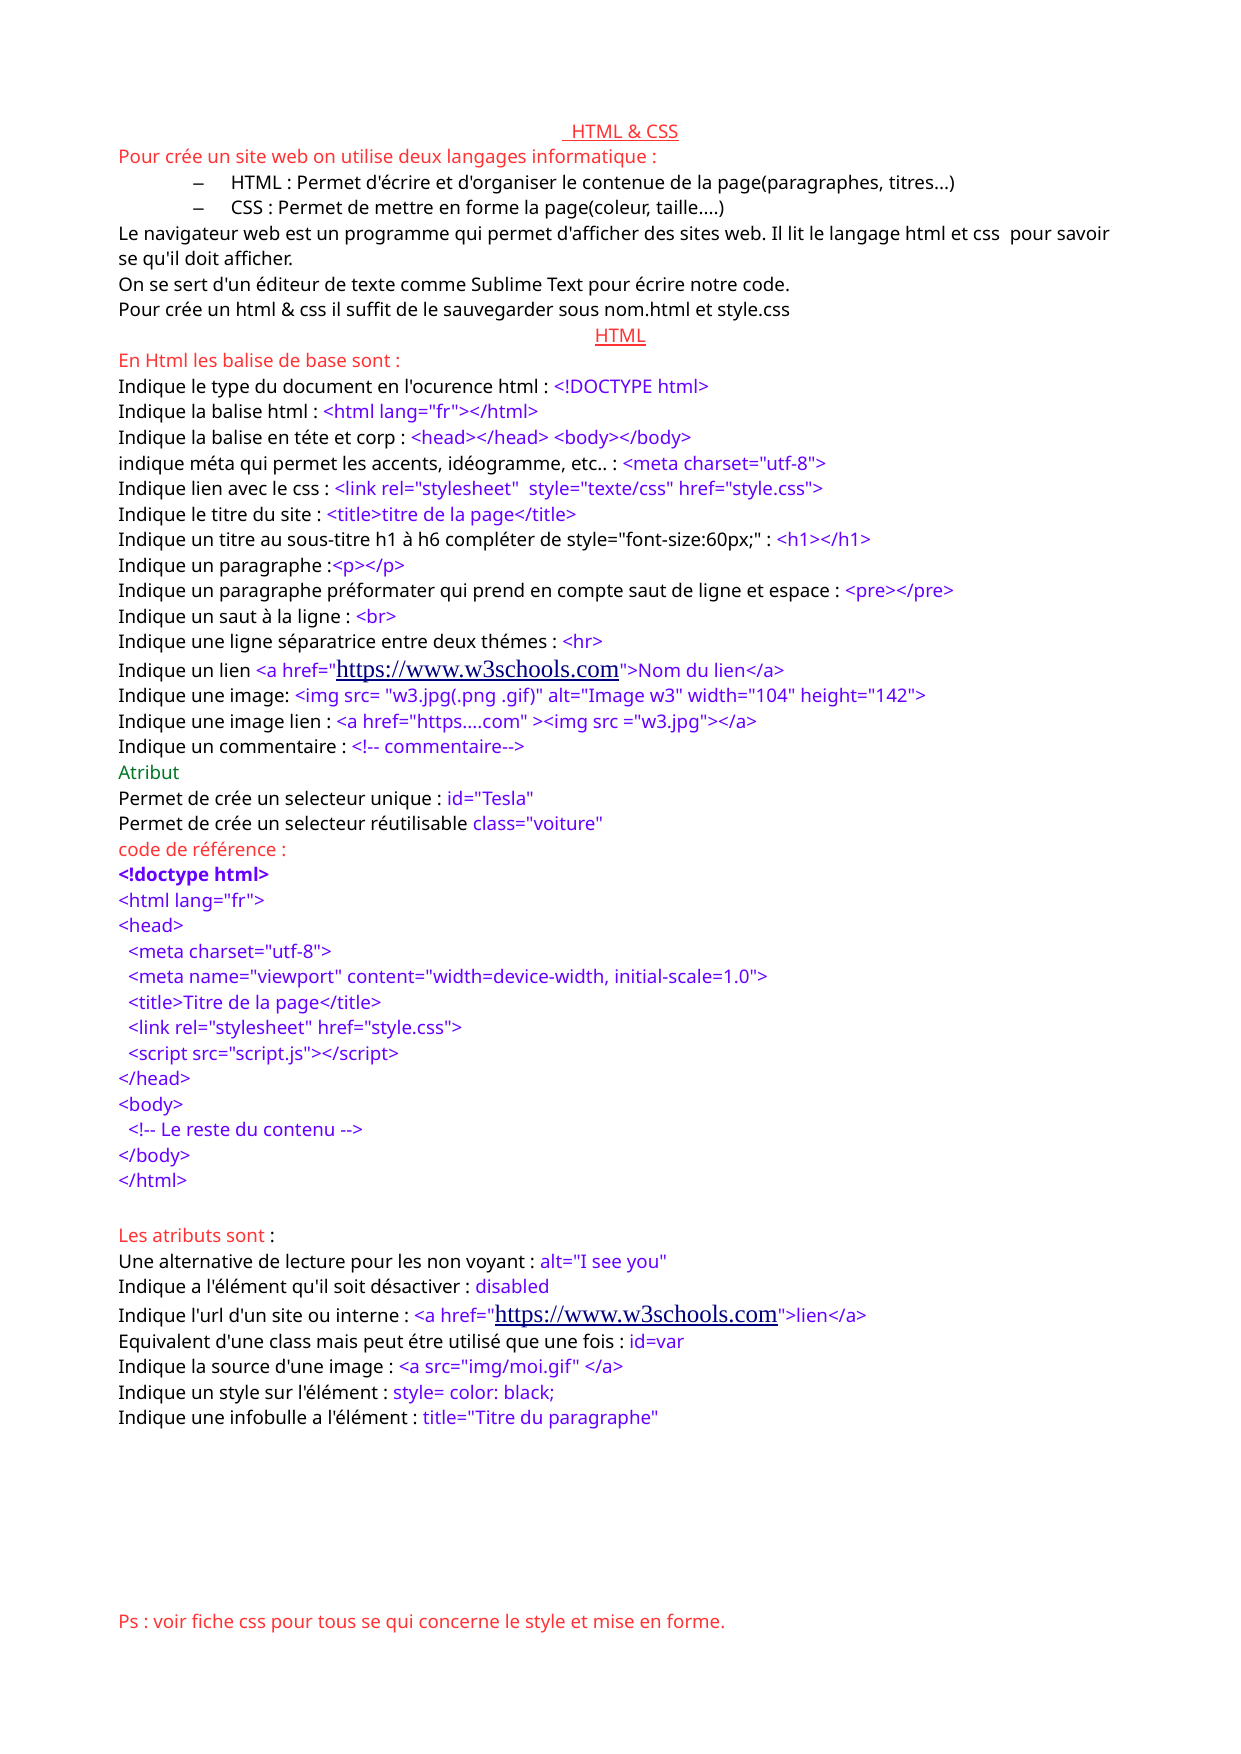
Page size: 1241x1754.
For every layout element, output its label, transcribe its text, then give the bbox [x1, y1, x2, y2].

text <!doctype html> [118, 861, 1122, 887]
text <title>Titre de la page</title> [118, 989, 1122, 1014]
text <html lang="fr"> [118, 887, 1122, 912]
text indique méta qui permet les accents, idéogramme, etc.. : <meta charset="utf-8"> [118, 450, 1122, 475]
text Permet de crée un selecteur unique : id="Tesla" [118, 785, 1122, 810]
text Indique lien avec le css : <link rel="stylesheet" style="texte/css" href="style.css"> [118, 475, 1122, 501]
text Indique le titre du site : <title>titre de la page</title> [118, 501, 1122, 526]
text <head> [118, 912, 1122, 938]
list CSS : Permet de mettre en forme la page(coleur, taille....) [193, 195, 1122, 220]
text Indique un lien <a href="https://www.w3schools.com">Nom du lien</a> [118, 654, 1122, 683]
text Pour crée un site web on utilise deux langages informatique : [118, 144, 1122, 169]
text </head> [118, 1066, 1122, 1091]
text Equivalent d'une class mais peut étre utilisé que une fois : id=var [118, 1328, 1122, 1353]
text code de référence : [118, 836, 1122, 861]
text Indique la balise html : <html lang="fr"></html> [118, 399, 1122, 424]
text <meta name="viewport" content="width=device-width, initial-scale=1.0"> [118, 963, 1122, 989]
text Indique a l'élément qu'il soit désactiver : disabled [118, 1274, 1122, 1299]
text <script src="script.js"></script> [118, 1040, 1122, 1066]
text Indique un paragraphe préformater qui prend en compte saut de ligne et espace : <pre></pre> [118, 577, 1122, 603]
text Indique l'url d'un site ou interne : <a href="https://www.w3schools.com">lien</a> [118, 1299, 1122, 1328]
text Le navigateur web est un programme qui permet d'afficher des sites web. Il lit le langage html et css pour savoir se qu'il doit afficher. [118, 220, 1122, 271]
text HTML & CSS [118, 118, 1122, 144]
text <!-- Le reste du contenu --> [118, 1117, 1122, 1142]
text HTML [118, 322, 1122, 348]
text Indique la balise en téte et corp : <head></head> <body></body> [118, 424, 1122, 450]
text </body> [118, 1142, 1122, 1168]
text </html> [118, 1168, 1122, 1193]
text Indique une image: <img src= "w3.jpg(.png .gif)" alt="Image w3" width="104" height="142"> [118, 683, 1122, 708]
text Atribut [118, 759, 1122, 785]
text On se sert d'un éditeur de texte comme Sublime Text pour écrire notre code. [118, 271, 1122, 297]
text Indique un paragraphe :<p></p> [118, 552, 1122, 577]
text Indique une image lien : <a href="https....com" ><img src ="w3.jpg"></a> [118, 708, 1122, 734]
text En Html les balise de base sont : [118, 348, 1122, 373]
text Les atributs sont : [118, 1223, 1122, 1248]
text Indique la source d'une image : <a src="img/moi.gif" </a> [118, 1353, 1122, 1379]
text <meta charset="utf-8"> [118, 938, 1122, 963]
text Indique le type du document en l'ocurence html : <!DOCTYPE html> [118, 373, 1122, 399]
text Indique un titre au sous-titre h1 à h6 compléter de style="font-size:60px;" : <h1></h1> [118, 526, 1122, 552]
text Indique une ligne séparatrice entre deux thémes : <hr> [118, 628, 1122, 654]
text Indique un saut à la ligne : <br> [118, 603, 1122, 628]
list HTML : Permet d'écrire et d'organiser le contenue de la page(paragraphes, titres...) [193, 169, 1122, 195]
text <body> [118, 1091, 1122, 1117]
text Indique une infobulle a l'élément : title="Titre du paragraphe" [118, 1404, 1122, 1430]
text Indique un commentaire : <!-- commentaire--> [118, 734, 1122, 759]
text Permet de crée un selecteur réutilisable class="voiture" [118, 810, 1122, 836]
text <link rel="stylesheet" href="style.css"> [118, 1014, 1122, 1040]
text Une alternative de lecture pour les non voyant : alt="I see you" [118, 1248, 1122, 1274]
text Ps : voir fiche css pour tous se qui concerne le style et mise en forme. [118, 1609, 1122, 1634]
text Pour crée un html & css il suffit de le sauvegarder sous nom.html et style.css [118, 297, 1122, 322]
text Indique un style sur l'élément : style= color: black; [118, 1379, 1122, 1404]
